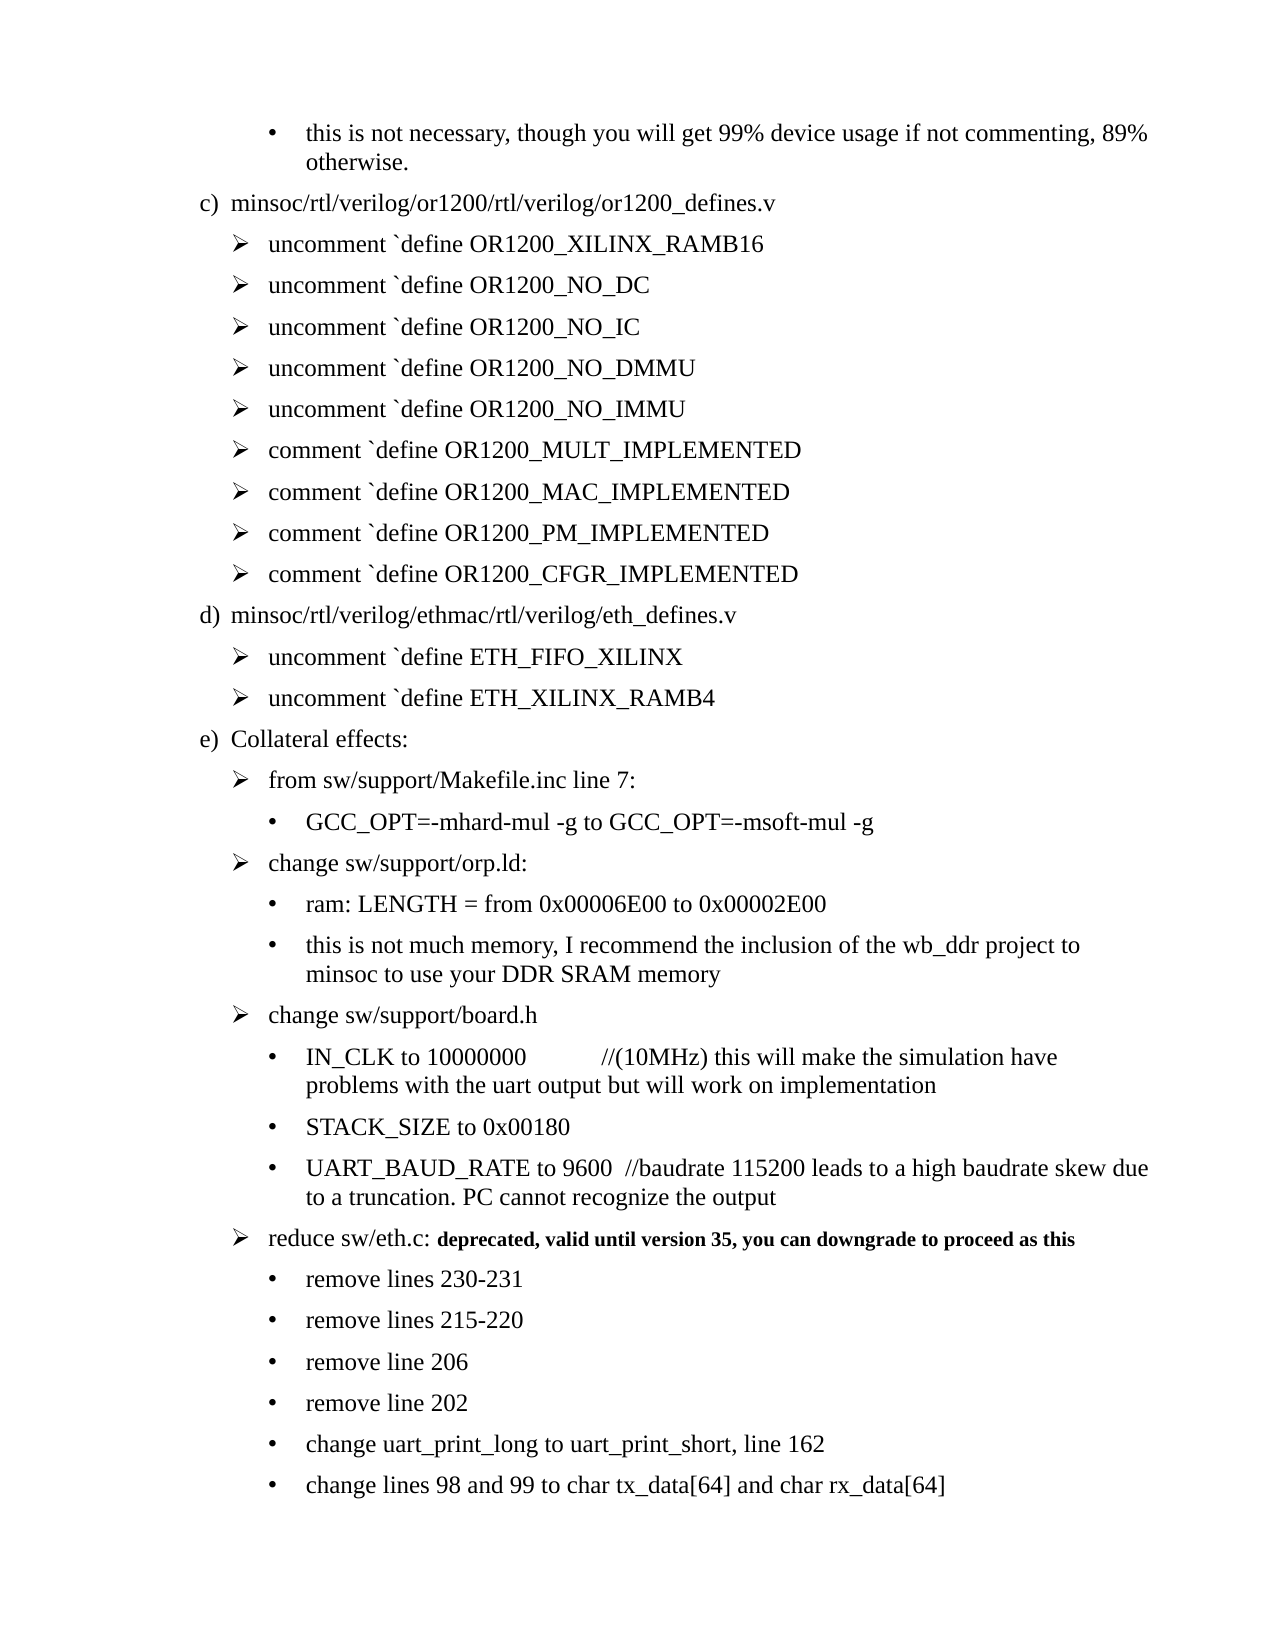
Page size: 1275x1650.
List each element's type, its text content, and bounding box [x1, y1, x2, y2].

list uncomment `define OR1200_NO_DC [231, 271, 1157, 299]
list minsoc/rtl/verilog/or1200/rtl/verilog/or1200_defines.v [193, 188, 1157, 217]
list uncomment `define ETH_XILINX_RAMB4 [231, 683, 1157, 712]
list uncomment `define OR1200_NO_IC [231, 312, 1157, 341]
list comment `define OR1200_PM_IMPLEMENTED [231, 518, 1157, 547]
list IN_CLK to 10000000 //(10MHz) this will make the simulation have problems with the uart output but will work on implementation [268, 1042, 1157, 1099]
list from sw/support/Makefile.inc line 7: [231, 766, 1157, 794]
list comment `define OR1200_MULT_IMPLEMENTED [231, 436, 1157, 464]
list minsoc/rtl/verilog/ethmac/rtl/verilog/eth_defines.v [193, 601, 1157, 629]
list UART_BAUD_RATE to 9600 //baudrate 115200 leads to a high baudrate skew due to a truncation. PC cannot recognize the output [268, 1153, 1157, 1211]
list uncomment `define ETH_FIFO_XILINX [231, 642, 1157, 671]
list remove line 202 [268, 1388, 1157, 1417]
list remove lines 215-220 [268, 1306, 1157, 1334]
list comment `define OR1200_MAC_IMPLEMENTED [231, 477, 1157, 506]
list this is not much memory, I recommend the inclusion of the wb_ddr project to minsoc to use your DDR SRAM memory [268, 931, 1157, 988]
list change uart_print_long to uart_print_short, line 162 [268, 1429, 1157, 1458]
list change sw/support/board.h [231, 1001, 1157, 1029]
list uncomment `define OR1200_XILINX_RAMB16 [231, 229, 1157, 258]
list ram: LENGTH = from 0x00006E00 to 0x00002E00 [268, 889, 1157, 918]
list Collateral effects: [193, 724, 1157, 753]
list this is not necessary, though you will get 99% device usage if not commenting, 89% otherwise. [268, 118, 1157, 176]
list change lines 98 and 99 to char tx_data[64] and char rx_data[64] [268, 1471, 1157, 1499]
list comment `define OR1200_CFGR_IMPLEMENTED [231, 559, 1157, 588]
list uncomment `define OR1200_NO_DMMU [231, 353, 1157, 382]
list remove lines 230-231 [268, 1264, 1157, 1293]
list change sw/support/orp.ld: [231, 848, 1157, 877]
list reduce sw/eth.c: deprecated, valid until version 35, you can downgrade to proceed as this [231, 1223, 1157, 1252]
list uncomment `define OR1200_NO_IMMU [231, 394, 1157, 423]
list GCC_OPT=-mhard-mul -g to GCC_OPT=-msoft-mul -g [268, 807, 1157, 836]
list STACK_SIZE to 0x00180 [268, 1112, 1157, 1141]
list remove line 206 [268, 1347, 1157, 1376]
